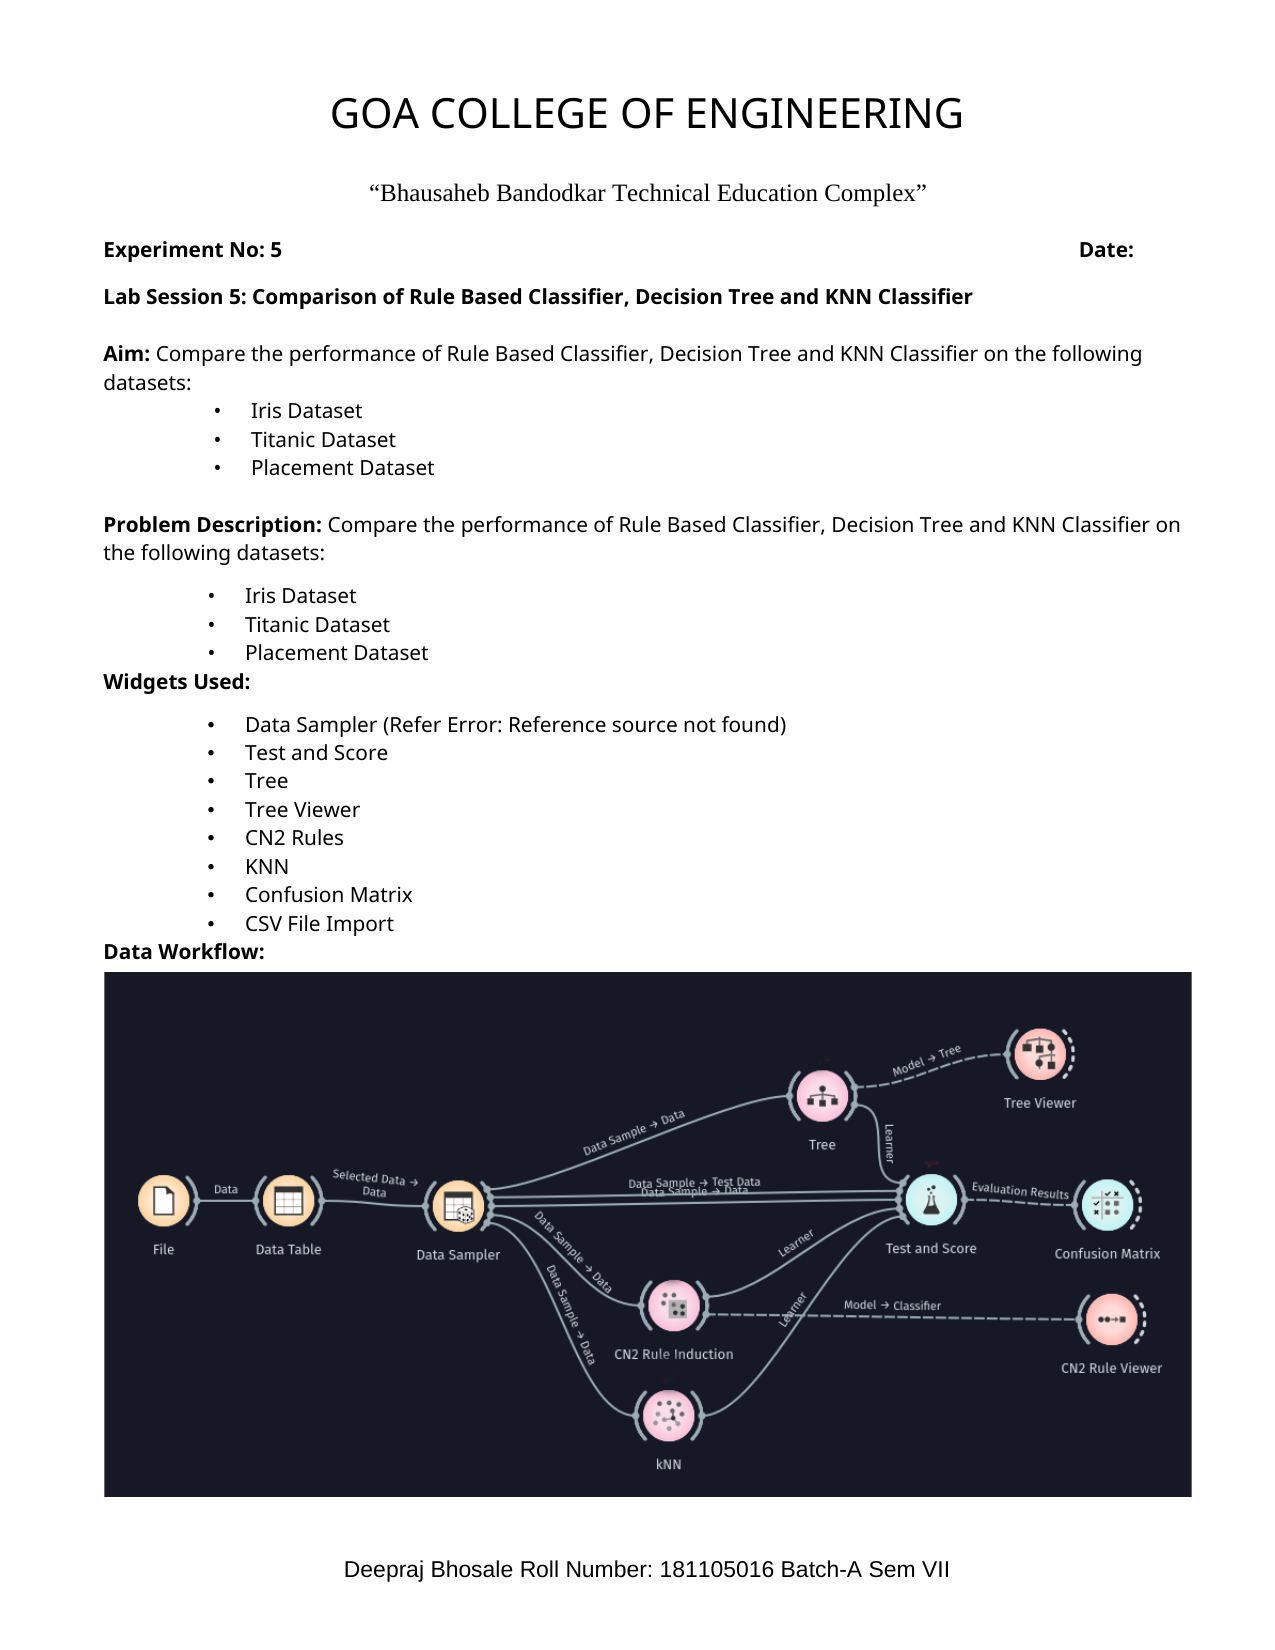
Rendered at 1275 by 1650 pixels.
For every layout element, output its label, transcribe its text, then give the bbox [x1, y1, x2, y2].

list Confusion Matrix [207, 880, 1191, 909]
list Placement Dataset [207, 638, 1191, 667]
text Aim: Compare the performance of Rule Based Classifier, Decision Tree and KNN Classifier on the following datasets: [103, 339, 1191, 396]
picture [104, 972, 1192, 1497]
list Tree [207, 767, 1191, 795]
list CSV File Import [207, 909, 1191, 937]
text Problem Description: Compare the performance of Rule Based Classifier, Decision Tree and KNN Classifier on the following datasets: [103, 510, 1191, 567]
list Iris Dataset [207, 581, 1191, 610]
text Experiment No: 5 Date: [103, 235, 1191, 264]
list Data Sampler (Refer Error: Reference source not found) [207, 710, 1191, 738]
list Iris Dataset [213, 396, 1191, 425]
text Widgets Used: [103, 667, 1191, 695]
list Test and Score [207, 738, 1191, 767]
list KNN [207, 852, 1191, 880]
text Lab Session 5: Comparison of Rule Based Classifier, Decision Tree and KNN Classifier [103, 282, 1191, 311]
list Titanic Dataset [207, 610, 1191, 638]
list Placement Dataset [213, 453, 1191, 482]
list Titanic Dataset [213, 425, 1191, 453]
text Data Workflow: [103, 937, 1191, 966]
list Tree Viewer [207, 795, 1191, 823]
list CN2 Rules [207, 823, 1191, 852]
